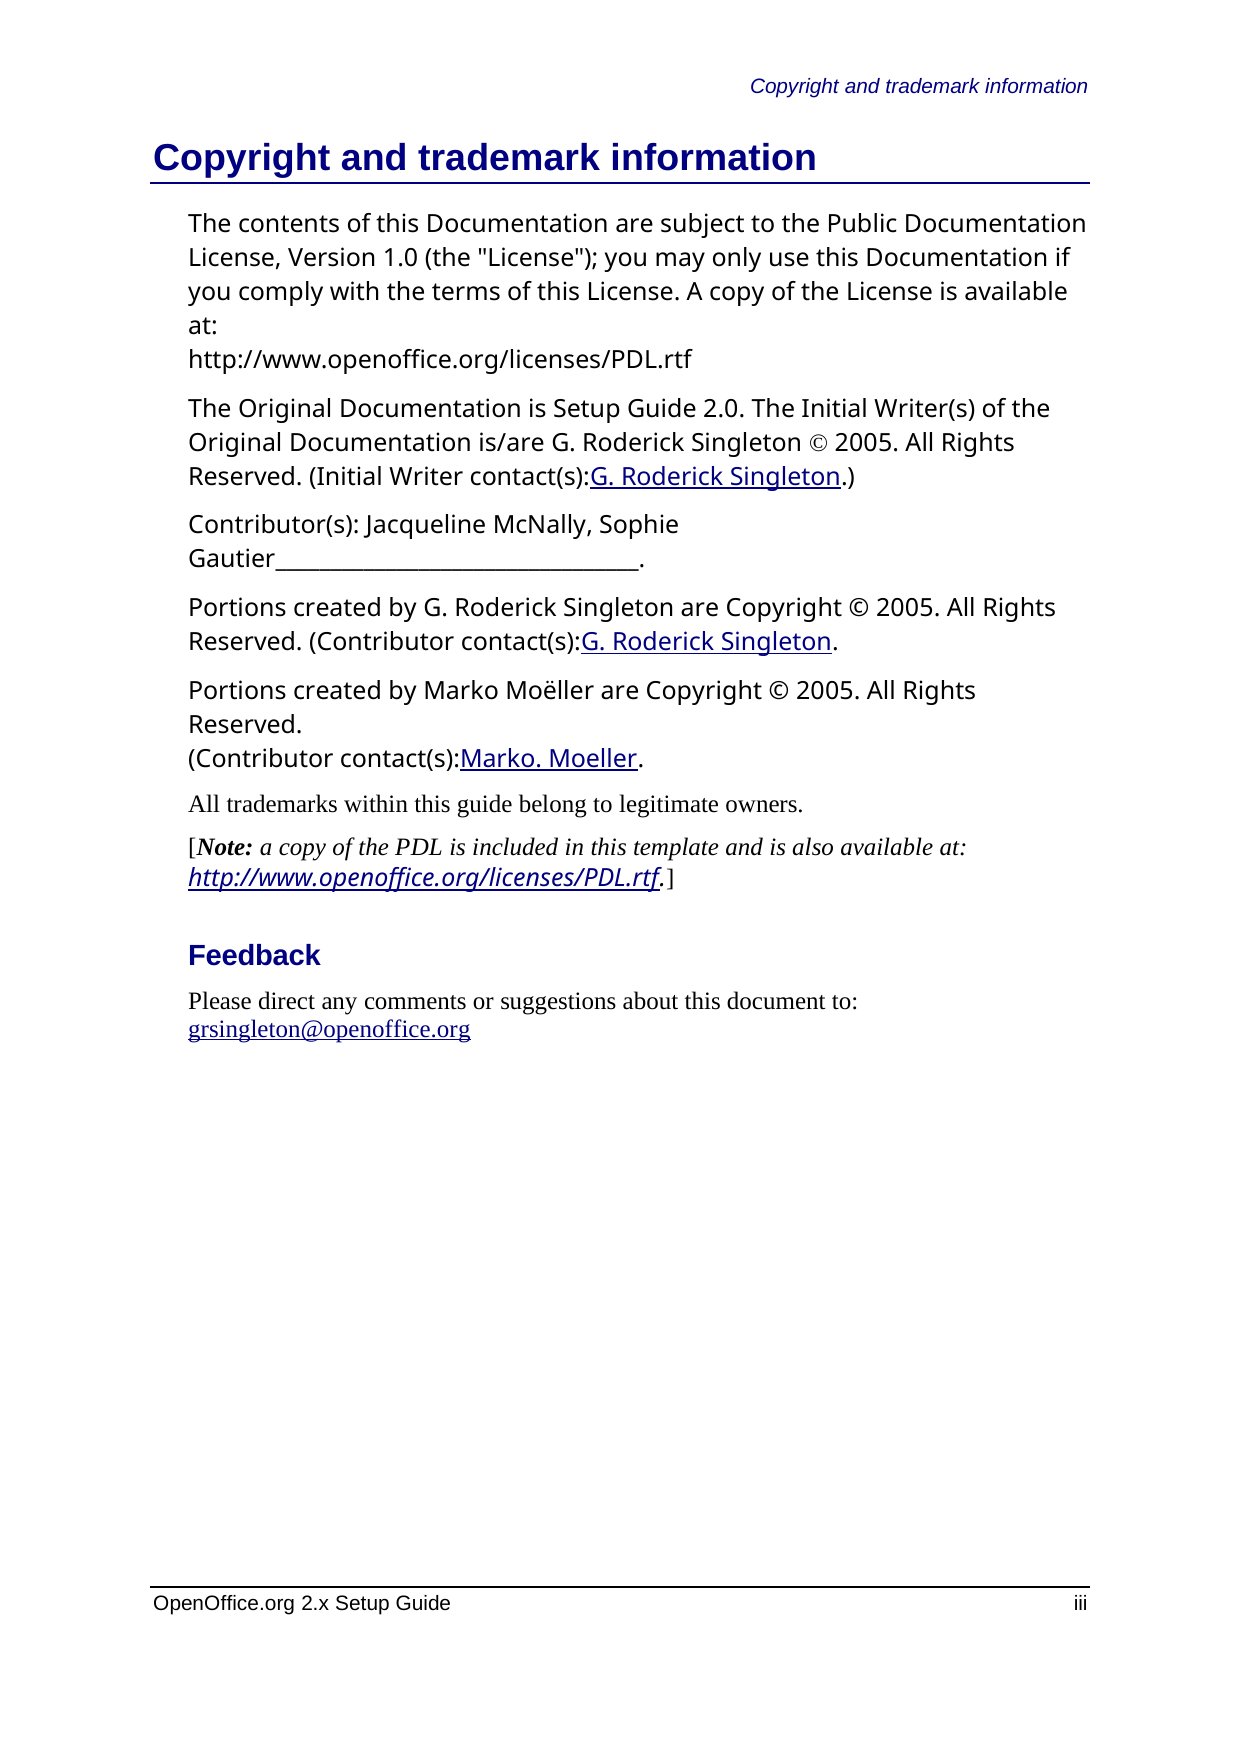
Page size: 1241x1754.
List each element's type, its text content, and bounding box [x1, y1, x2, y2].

text [Note: a copy of the PDL is included in this template and is also available at: http://www.openoffice.org/licenses/PDL.rtf.] [188, 832, 1090, 894]
text All trademarks within this guide belong to legitimate owners. [188, 789, 1090, 818]
text The Original Documentation is Setup Guide 2.0. The Initial Writer(s) of the Original Documentation is/are G. Roderick Singleton © 2005. All Rights Reserved. (Initial Writer contact(s):G. Roderick Singleton.) [188, 391, 1090, 493]
subtitle Feedback [188, 939, 1090, 972]
text Please direct any comments or suggestions about this document to: grsingleton@openoffice.org [188, 987, 1090, 1043]
text Portions created by Marko Moëller are Copyright © 2005. All Rights Reserved. (Contributor contact(s):Marko. Moeller. [188, 673, 1090, 775]
text Contributor(s): Jacqueline McNally, Sophie Gautier_________________________________. [188, 507, 1090, 575]
text The contents of this Documentation are subject to the Public Documentation License, Version 1.0 (the "License"); you may only use this Documentation if you comply with the terms of this License. A copy of the License is available at: http://www.openoffice.org/licenses/PDL.rtf [188, 206, 1090, 376]
subtitle Copyright and trademark information [150, 134, 1090, 182]
text Portions created by G. Roderick Singleton are Copyright © 2005. All Rights Reserved. (Contributor contact(s):G. Roderick Singleton. [188, 590, 1090, 658]
